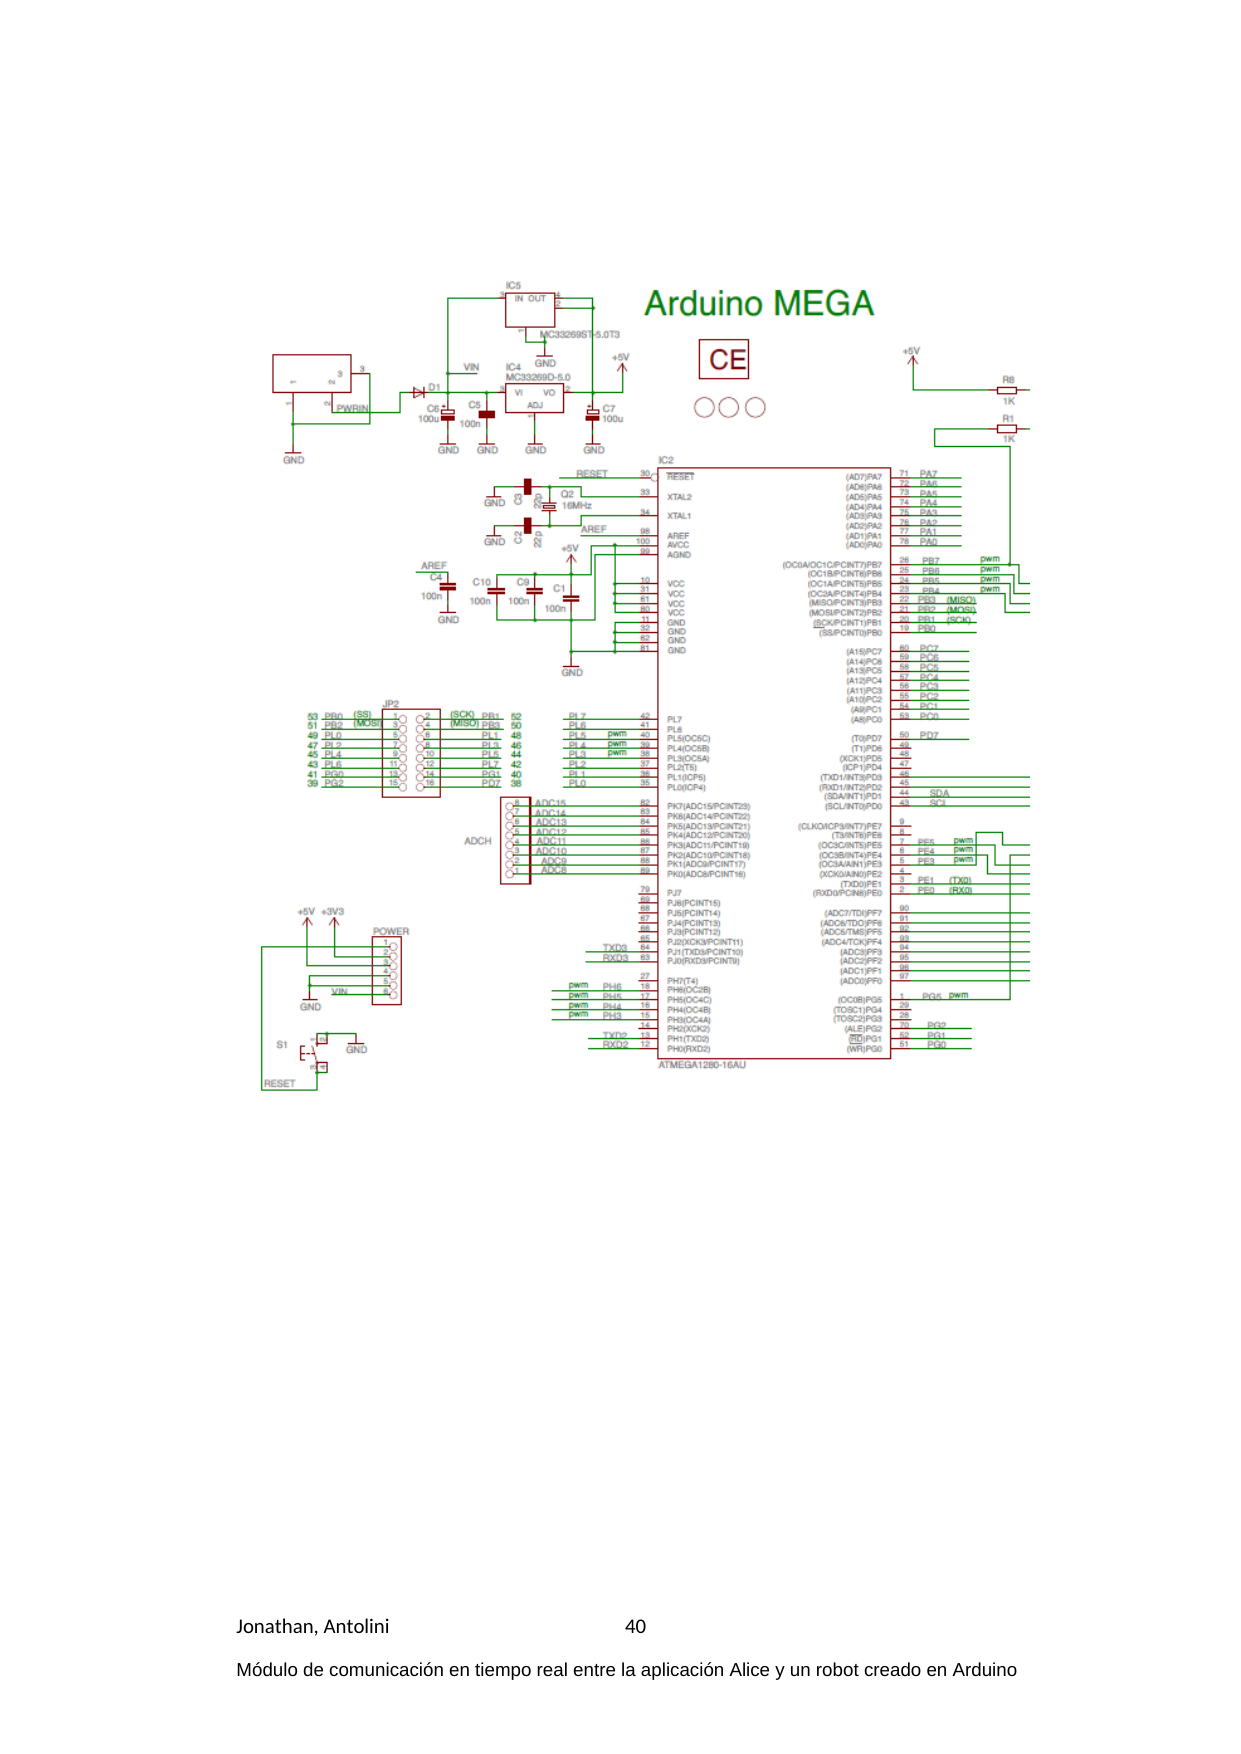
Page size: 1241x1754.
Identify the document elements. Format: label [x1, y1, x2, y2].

picture [236, 265, 1030, 1160]
